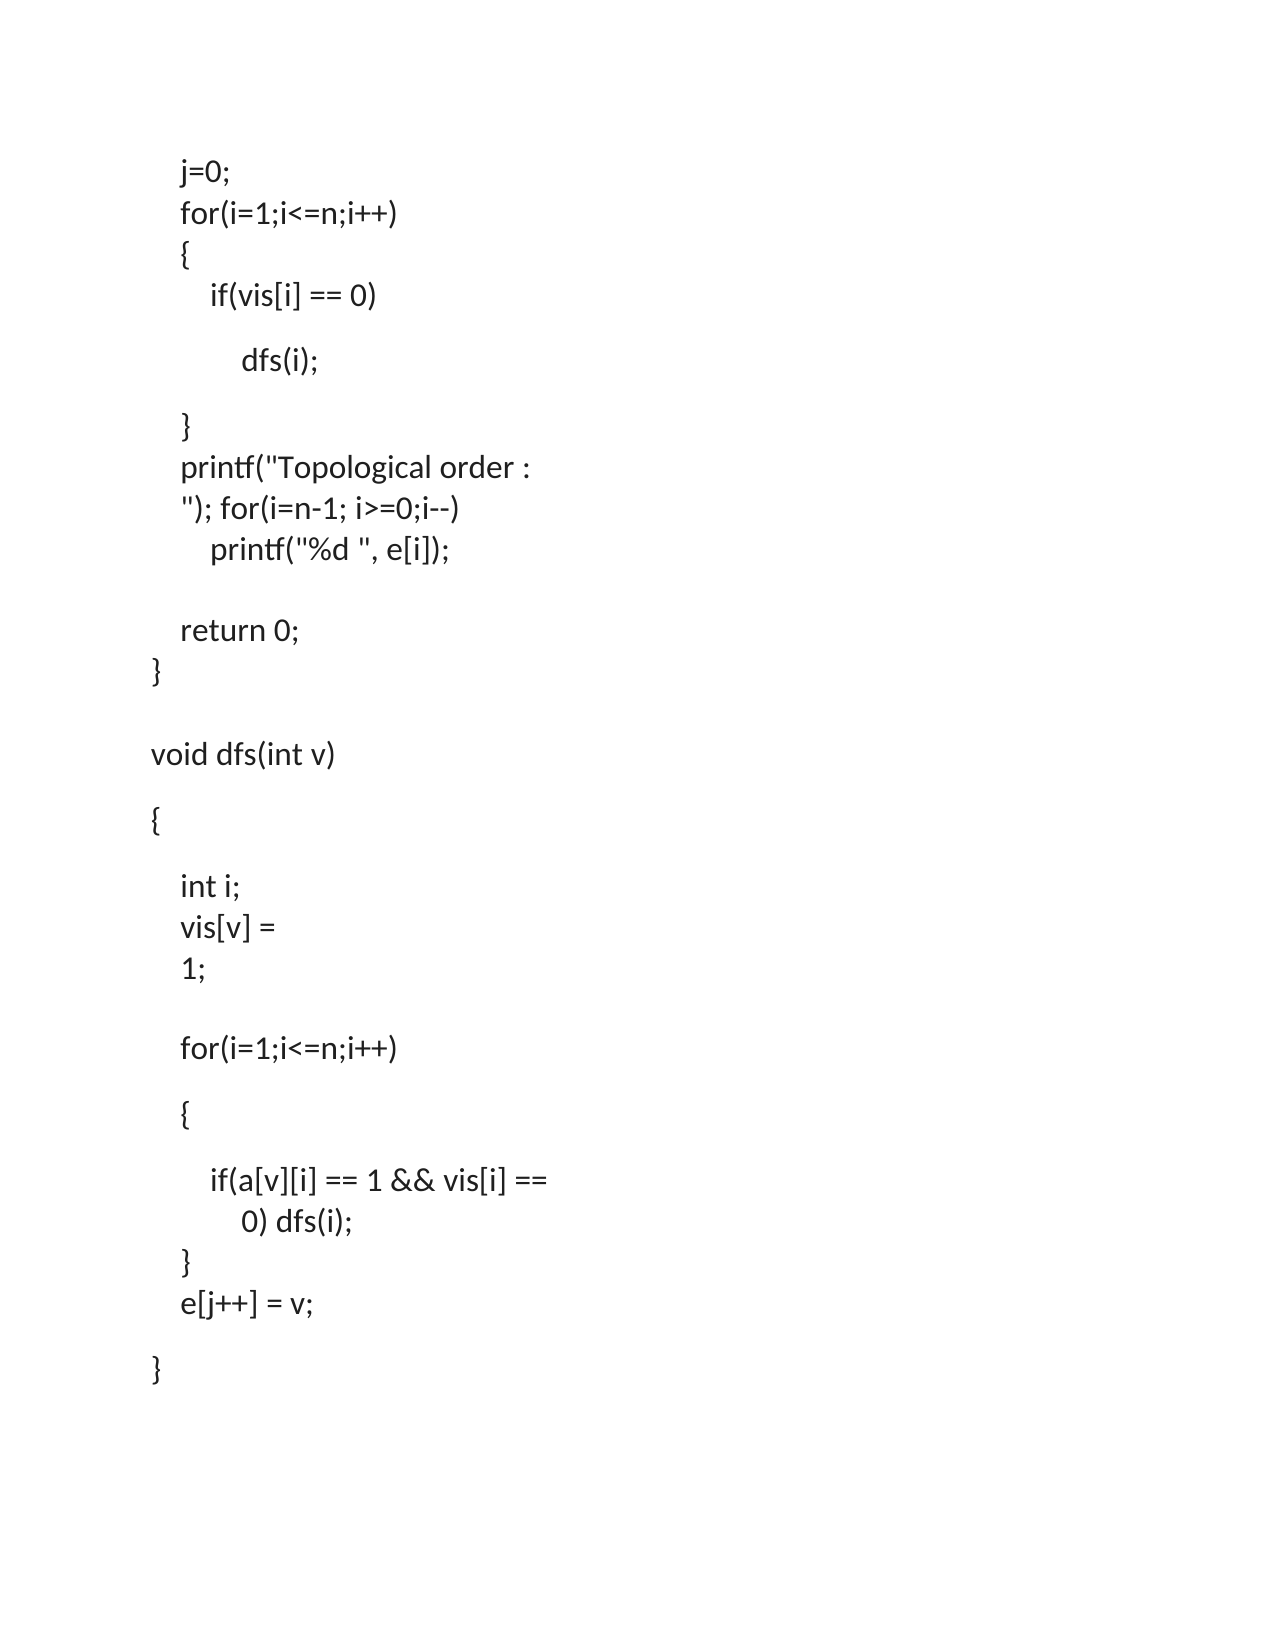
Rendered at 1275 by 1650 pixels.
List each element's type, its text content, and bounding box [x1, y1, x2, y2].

text } [151, 1348, 1179, 1388]
text printf("Topological order : "); for(i=n-1; i>=0;i--) [180, 446, 569, 527]
text { [180, 1093, 1179, 1134]
text int i; vis[v] = 1; [180, 865, 278, 987]
text dfs(i); [241, 339, 1179, 380]
text printf("%d ", e[i]); [210, 528, 1179, 568]
text void dfs(int v) [151, 733, 1179, 774]
text j=0; [180, 150, 1179, 191]
text } [151, 650, 1179, 691]
text } [180, 1241, 1179, 1282]
text { [151, 799, 1179, 840]
text if(vis[i] == 0) [210, 274, 1179, 314]
text return 0; [180, 609, 1179, 650]
text { [180, 233, 1179, 274]
text } [180, 405, 1179, 446]
text e[j++] = v; [180, 1282, 1179, 1323]
text if(a[v][i] == 1 && vis[i] == 0) dfs(i); [210, 1159, 559, 1241]
text for(i=1;i<=n;i++) [180, 1027, 1179, 1068]
text for(i=1;i<=n;i++) [180, 192, 1179, 233]
